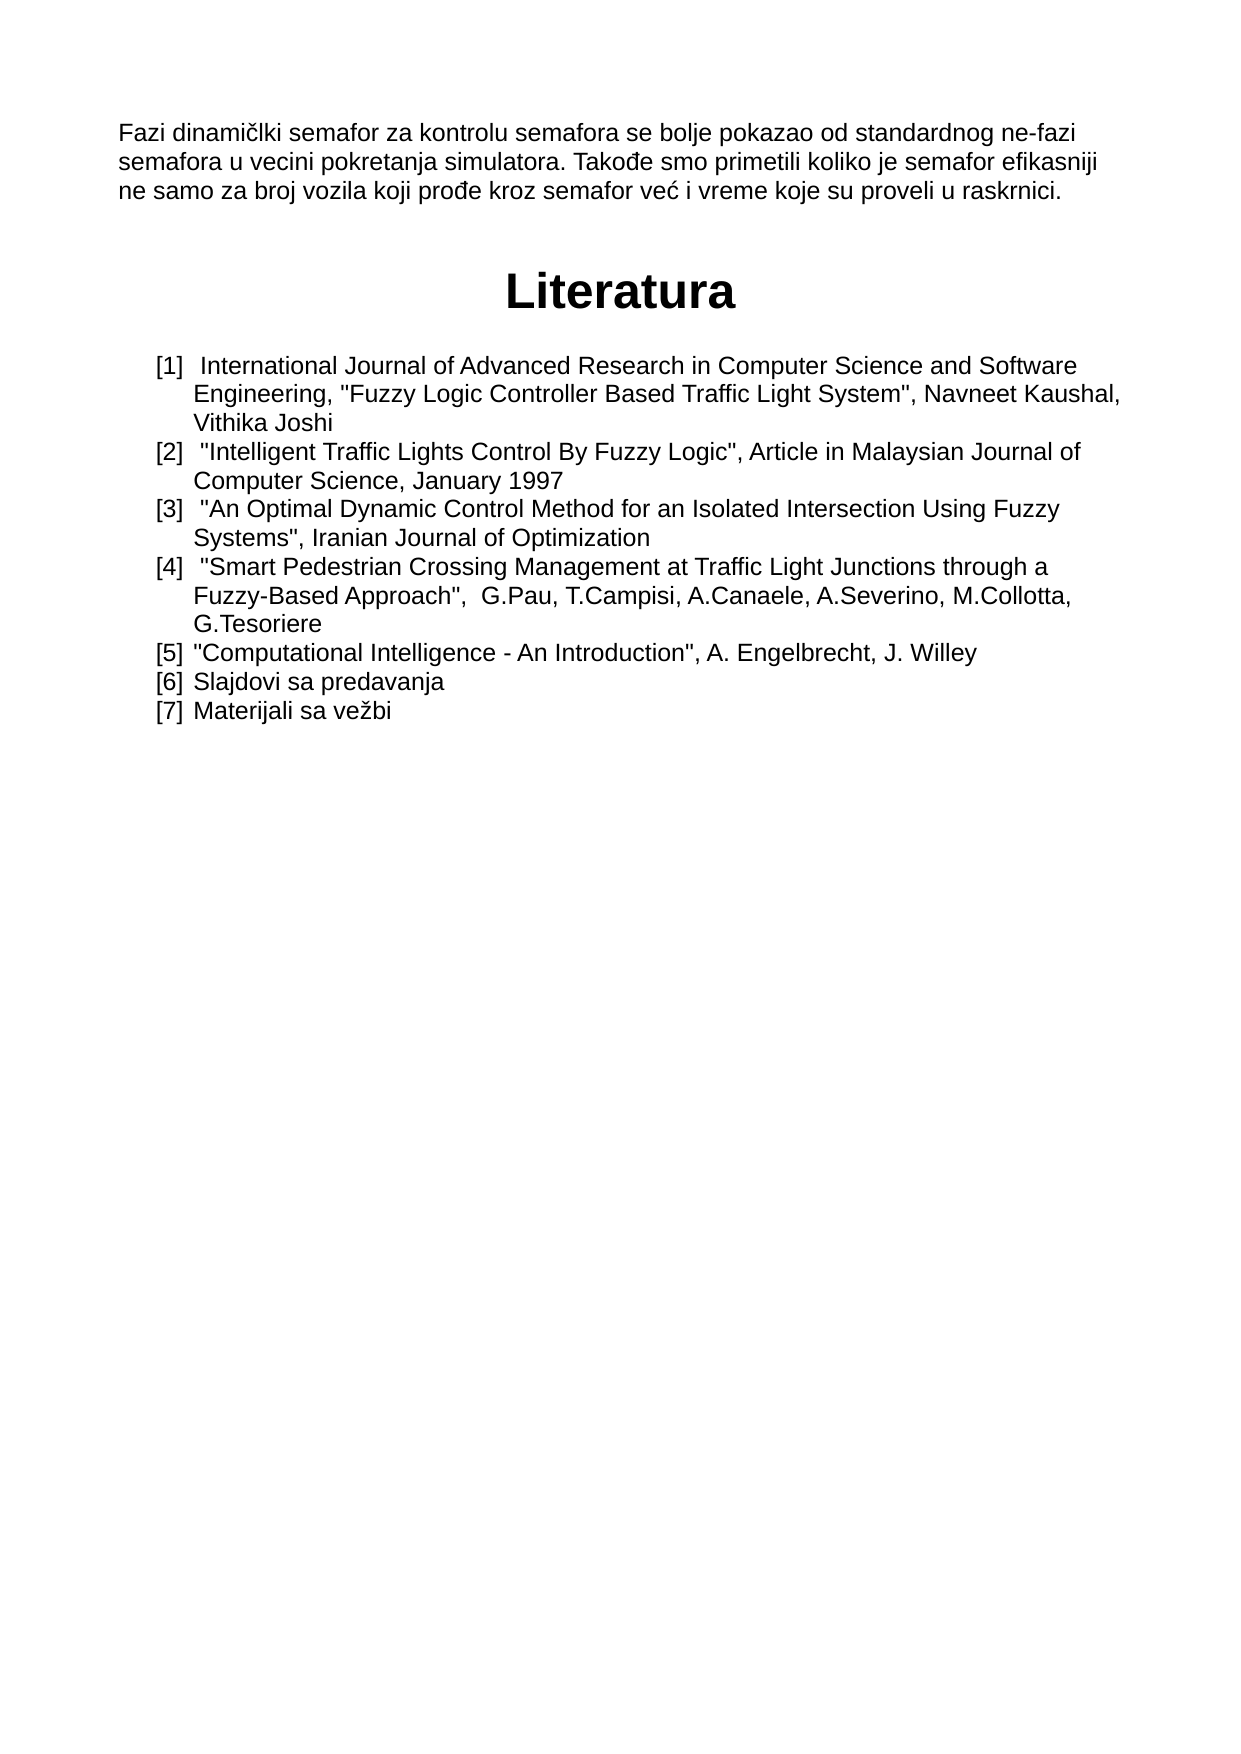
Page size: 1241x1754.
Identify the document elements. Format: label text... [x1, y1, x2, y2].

list "Intelligent Traffic Lights Control By Fuzzy Logic", Article in Malaysian Journal of Computer Science, January 1997 [156, 437, 1122, 494]
text Fazi dinamičlki semafor za kontrolu semafora se bolje pokazao od standardnog ne-fazi semafora u vecini pokretanja simulatora. Takođe smo primetili koliko je semafor efikasniji ne samo za broj vozila koji prođe kroz semafor već i vreme koje su proveli u raskrnici. [118, 118, 1122, 204]
list "Computational Intelligence - An Introduction", A. Engelbrecht, J. Willey [156, 638, 1122, 667]
text Literatura [118, 262, 1122, 319]
list Materijali sa vežbi [156, 696, 1122, 724]
list Slajdovi sa predavanja [156, 667, 1122, 696]
list "Smart Pedestrian Crossing Management at Traffic Light Junctions through a Fuzzy-Based Approach", G.Pau, T.Campisi, A.Canaele, A.Severino, M.Collotta, G.Tesoriere [156, 552, 1122, 638]
list International Journal of Advanced Research in Computer Science and Software Engineering, "Fuzzy Logic Controller Based Traffic Light System", Navneet Kaushal, Vithika Joshi [156, 351, 1122, 437]
list "An Optimal Dynamic Control Method for an Isolated Intersection Using Fuzzy Systems", Iranian Journal of Optimization [156, 494, 1122, 552]
